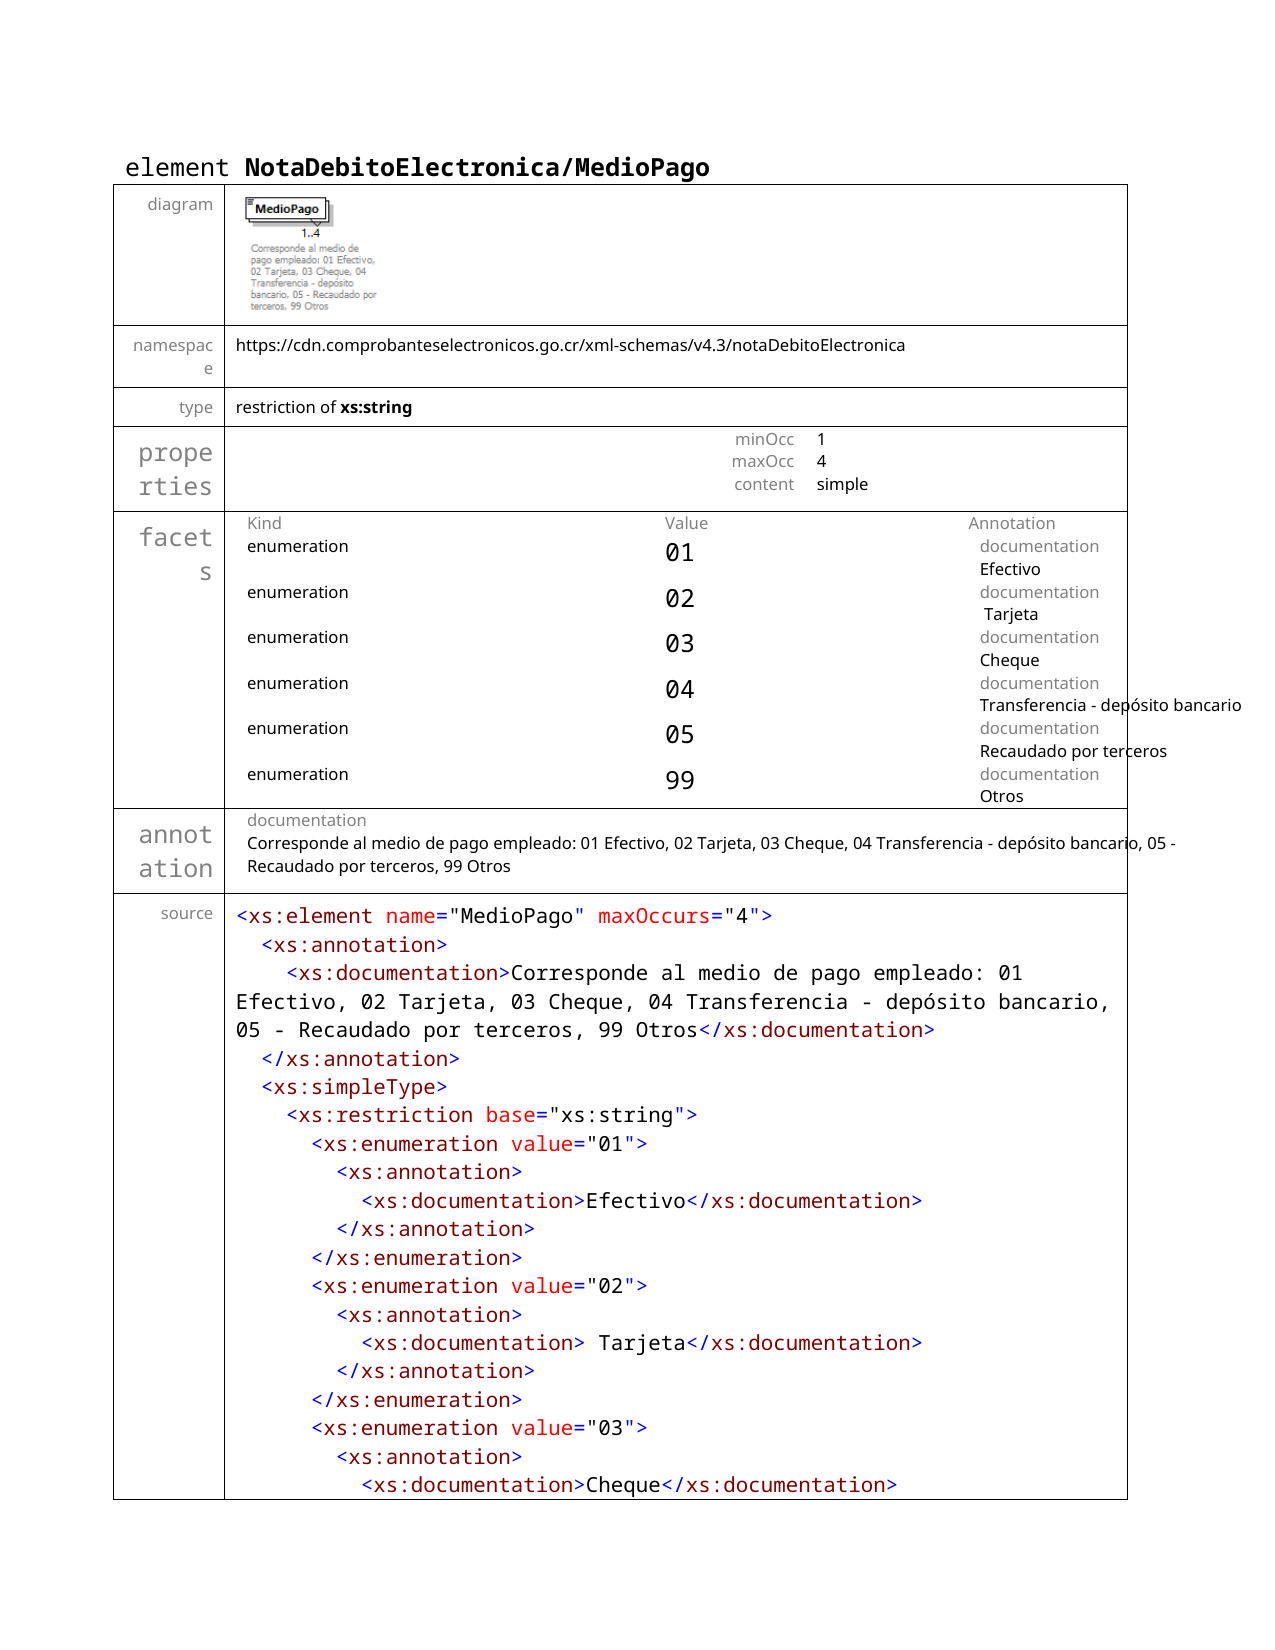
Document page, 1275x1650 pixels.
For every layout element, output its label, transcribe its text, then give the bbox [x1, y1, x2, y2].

table_header documentation [236, 809, 1127, 832]
table_cell 05 [654, 717, 957, 762]
table_header documentation [968, 671, 1127, 694]
table_cell properties [114, 427, 224, 511]
table_header [225, 185, 1127, 325]
table_cell Otros [968, 785, 1127, 808]
table_cell [957, 626, 1127, 671]
table_cell enumeration [236, 626, 654, 671]
table_cell namespace [114, 326, 224, 387]
table_cell Cheque [968, 649, 1127, 671]
table_cell https://cdn.comprobanteselectronicos.go.cr/xml-schemas/v4.3/notaDebitoElectronica [225, 326, 1127, 387]
table_header documentation [968, 535, 1127, 557]
table_cell content [236, 473, 805, 495]
table_header 1 [805, 427, 1127, 450]
table_header documentation [968, 580, 1127, 603]
table_header minOcc [236, 427, 805, 450]
table_header Value [654, 512, 957, 535]
table_header documentation [968, 626, 1127, 648]
table_cell 99 [654, 762, 957, 808]
table_cell enumeration [236, 717, 654, 762]
table_cell [957, 535, 1127, 580]
table_cell Tarjeta [968, 603, 1127, 626]
table_cell enumeration [236, 762, 654, 808]
table_header Kind [236, 512, 654, 535]
table_cell [957, 671, 968, 717]
table_cell [957, 580, 968, 626]
table_cell Transferencia - depósito bancario [968, 694, 1127, 717]
table_cell <xs:element name="MedioPago" maxOccurs="4"> <xs:annotation> <xs:documentation>Corresponde al medio de pago empleado: 01 Efectivo, 02 Tarjeta, 03 Cheque, 04 Transferencia - depósito bancario, 05 - Recaudado por terceros, 99 Otros</xs:documentation> </xs:annotation> <xs:simpleType> <xs:restriction base="xs:string"> <xs:enumeration value="01"> <xs:annotation> <xs:documentation>Efectivo</xs:documentation> </xs:annotation> </xs:enumeration> <xs:enumeration value="02"> <xs:annotation> <xs:documentation> Tarjeta</xs:documentation> </xs:annotation> </xs:enumeration> <xs:enumeration value="03"> <xs:annotation> <xs:documentation>Cheque</xs:documentation> [225, 894, 1127, 1499]
table_cell 02 [654, 580, 957, 626]
table_cell 01 [654, 535, 957, 580]
table_cell type [114, 388, 224, 426]
table_cell annotation [114, 809, 224, 893]
table_cell Recaudado por terceros [968, 740, 1127, 762]
table_cell simple [805, 473, 1127, 495]
table_cell restriction of xs:string [225, 388, 1127, 426]
table_cell 04 [654, 671, 957, 717]
table_cell source [114, 894, 224, 1499]
table_cell maxOcc [236, 450, 805, 473]
table_cell enumeration [236, 535, 654, 580]
table_cell Corresponde al medio de pago empleado: 01 Efectivo, 02 Tarjeta, 03 Cheque, 04 Transferencia - depósito bancario, 05 - Recaudado por terceros, 99 Otros [236, 832, 1127, 877]
table_cell 03 [654, 626, 957, 671]
table_cell Efectivo [968, 558, 1127, 580]
table_header documentation [968, 717, 1127, 739]
table_header diagram [114, 185, 224, 325]
table_cell 4 [805, 450, 1127, 473]
table_cell [225, 427, 1127, 511]
table_cell facets [114, 512, 224, 808]
table_cell [225, 512, 236, 808]
table_cell [225, 809, 1127, 893]
text element NotaDebitoElectronica/MedioPago [125, 150, 1150, 184]
table_header Annotation [957, 512, 1127, 535]
picture [235, 193, 387, 317]
table_cell [957, 762, 968, 808]
table_cell enumeration [236, 580, 654, 626]
table_cell enumeration [236, 671, 654, 717]
table_cell [957, 717, 1127, 762]
table_header documentation [968, 762, 1127, 785]
